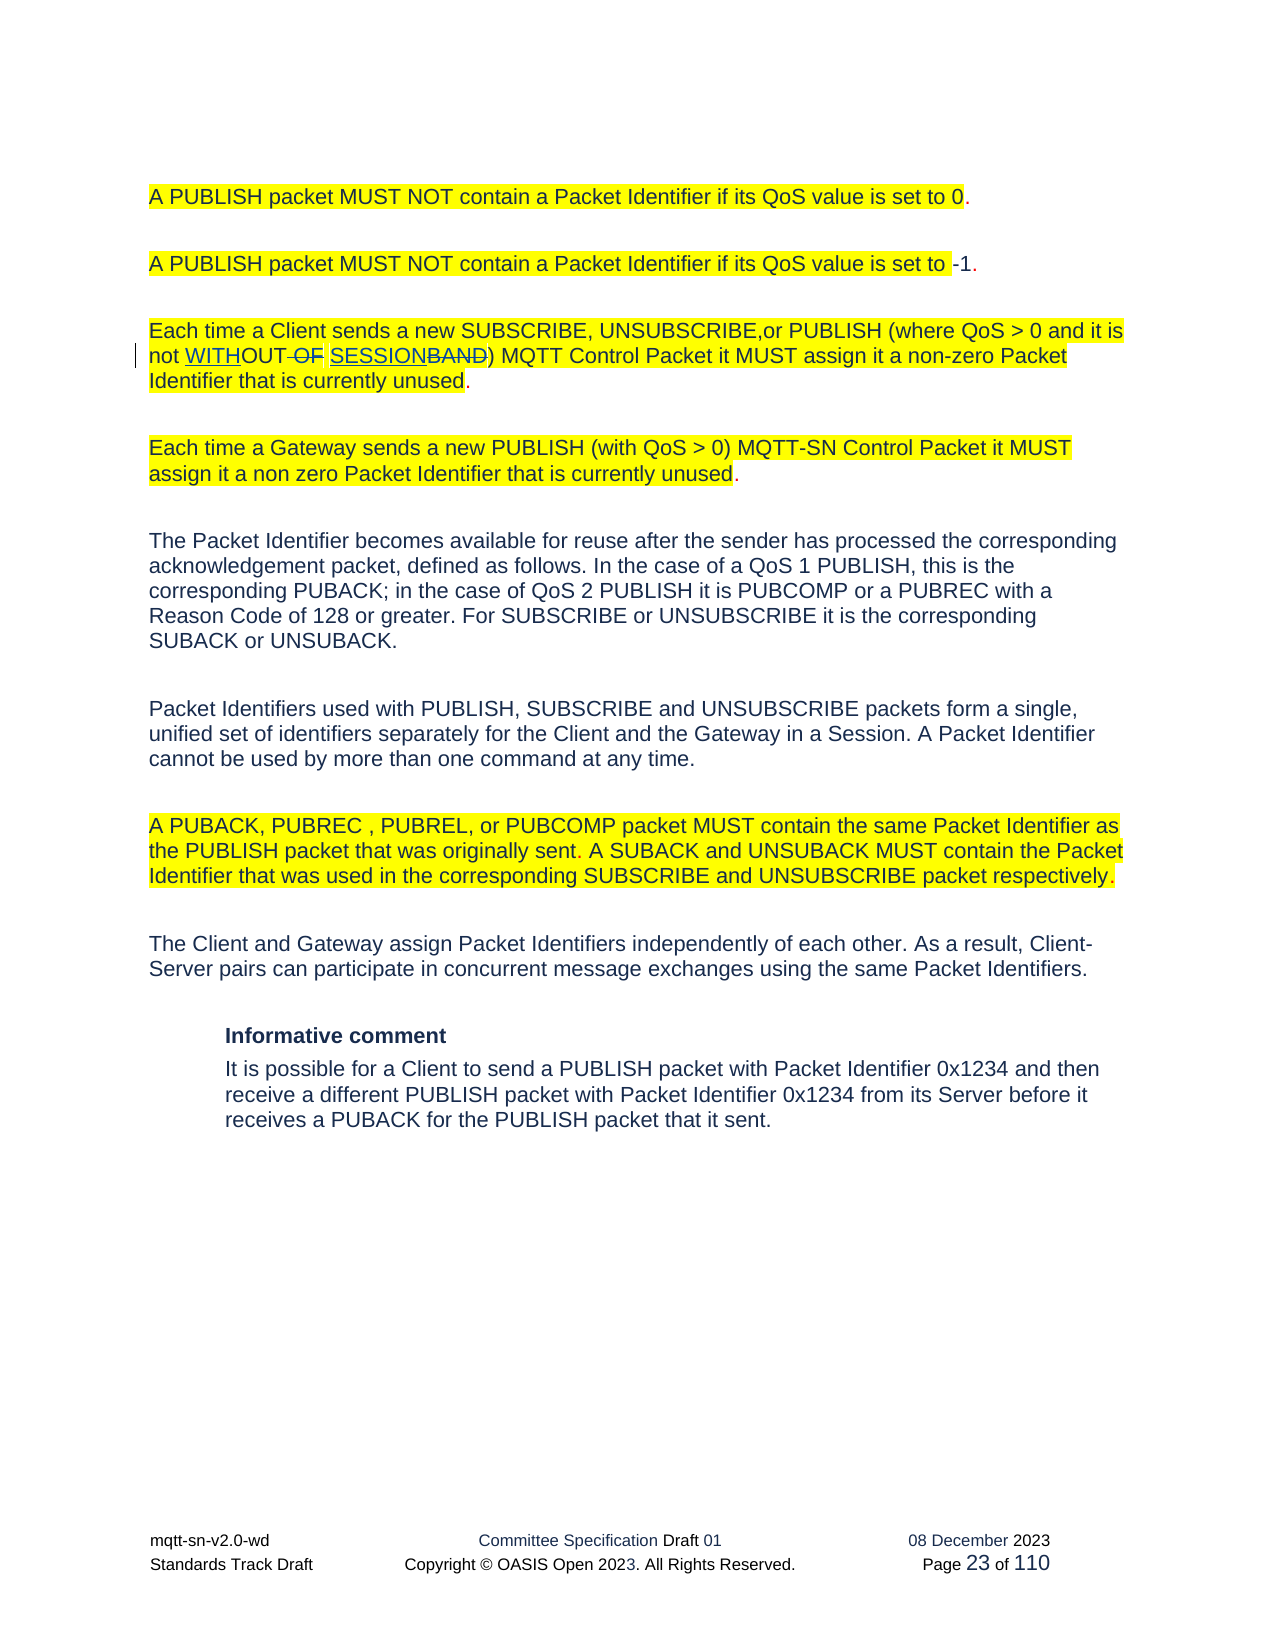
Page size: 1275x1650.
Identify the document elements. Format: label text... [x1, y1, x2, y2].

text A PUBLISH packet MUST NOT contain a Packet Identifier if its QoS value is set to -1. [148, 251, 952, 276]
text Each time a Client sends a new SUBSCRIBE, UNSUBSCRIBE,or PUBLISH (where QoS > 0 and it is not WITHOUT SESSION) MQTT Control Packet it MUST assign it a non-zero Packet Identifier that is currently unused. [148, 318, 1124, 393]
text A PUBACK, PUBREC , PUBREL, or PUBCOMP packet MUST contain the same Packet Identifier as the PUBLISH packet that was originally sent. A SUBACK and UNSUBACK MUST contain the Packet Identifier that was used in the corresponding SUBSCRIBE and UNSUBSCRIBE packet respectively. [148, 813, 1124, 888]
text A PUBLISH packet MUST NOT contain a Packet Identifier if its QoS value is set to -1. [978, 251, 1124, 276]
text The Packet Identifier becomes available for reuse after the sender has processed the corresponding acknowledgement packet, defined as follows. In the case of a QoS 1 PUBLISH, this is the corresponding PUBACK; in the case of QoS 2 PUBLISH it is PUBCOMP or a PUBREC with a Reason Code of 128 or greater. For SUBSCRIBE or UNSUBSCRIBE it is the corresponding SUBACK or UNSUBACK. [148, 527, 1124, 653]
text A PUBLISH packet MUST NOT contain a Packet Identifier if its QoS value is set to 0. [148, 183, 1124, 209]
text Packet Identifiers used with PUBLISH, SUBSCRIBE and UNSUBSCRIBE packets form a single, unified set of identifiers separately for the Client and the Gateway in a Session. A Packet Identifier cannot be used by more than one command at any time. [148, 695, 1124, 771]
text Informative comment [225, 1023, 1124, 1048]
text It is possible for a Client to send a PUBLISH packet with Packet Identifier 0x1234 and then receive a different PUBLISH packet with Packet Identifier 0x1234 from its Server before it receives a PUBACK for the PUBLISH packet that it sent. [225, 1056, 1124, 1132]
text Each time a Gateway sends a new PUBLISH (with QoS > 0) MQTT-SN Control Packet it MUST assign it a non zero Packet Identifier that is currently unused. [148, 435, 1124, 486]
text The Client and Gateway assign Packet Identifiers independently of each other. As a result, Client-Server pairs can participate in concurrent message exchanges using the same Packet Identifiers. [148, 930, 1124, 981]
